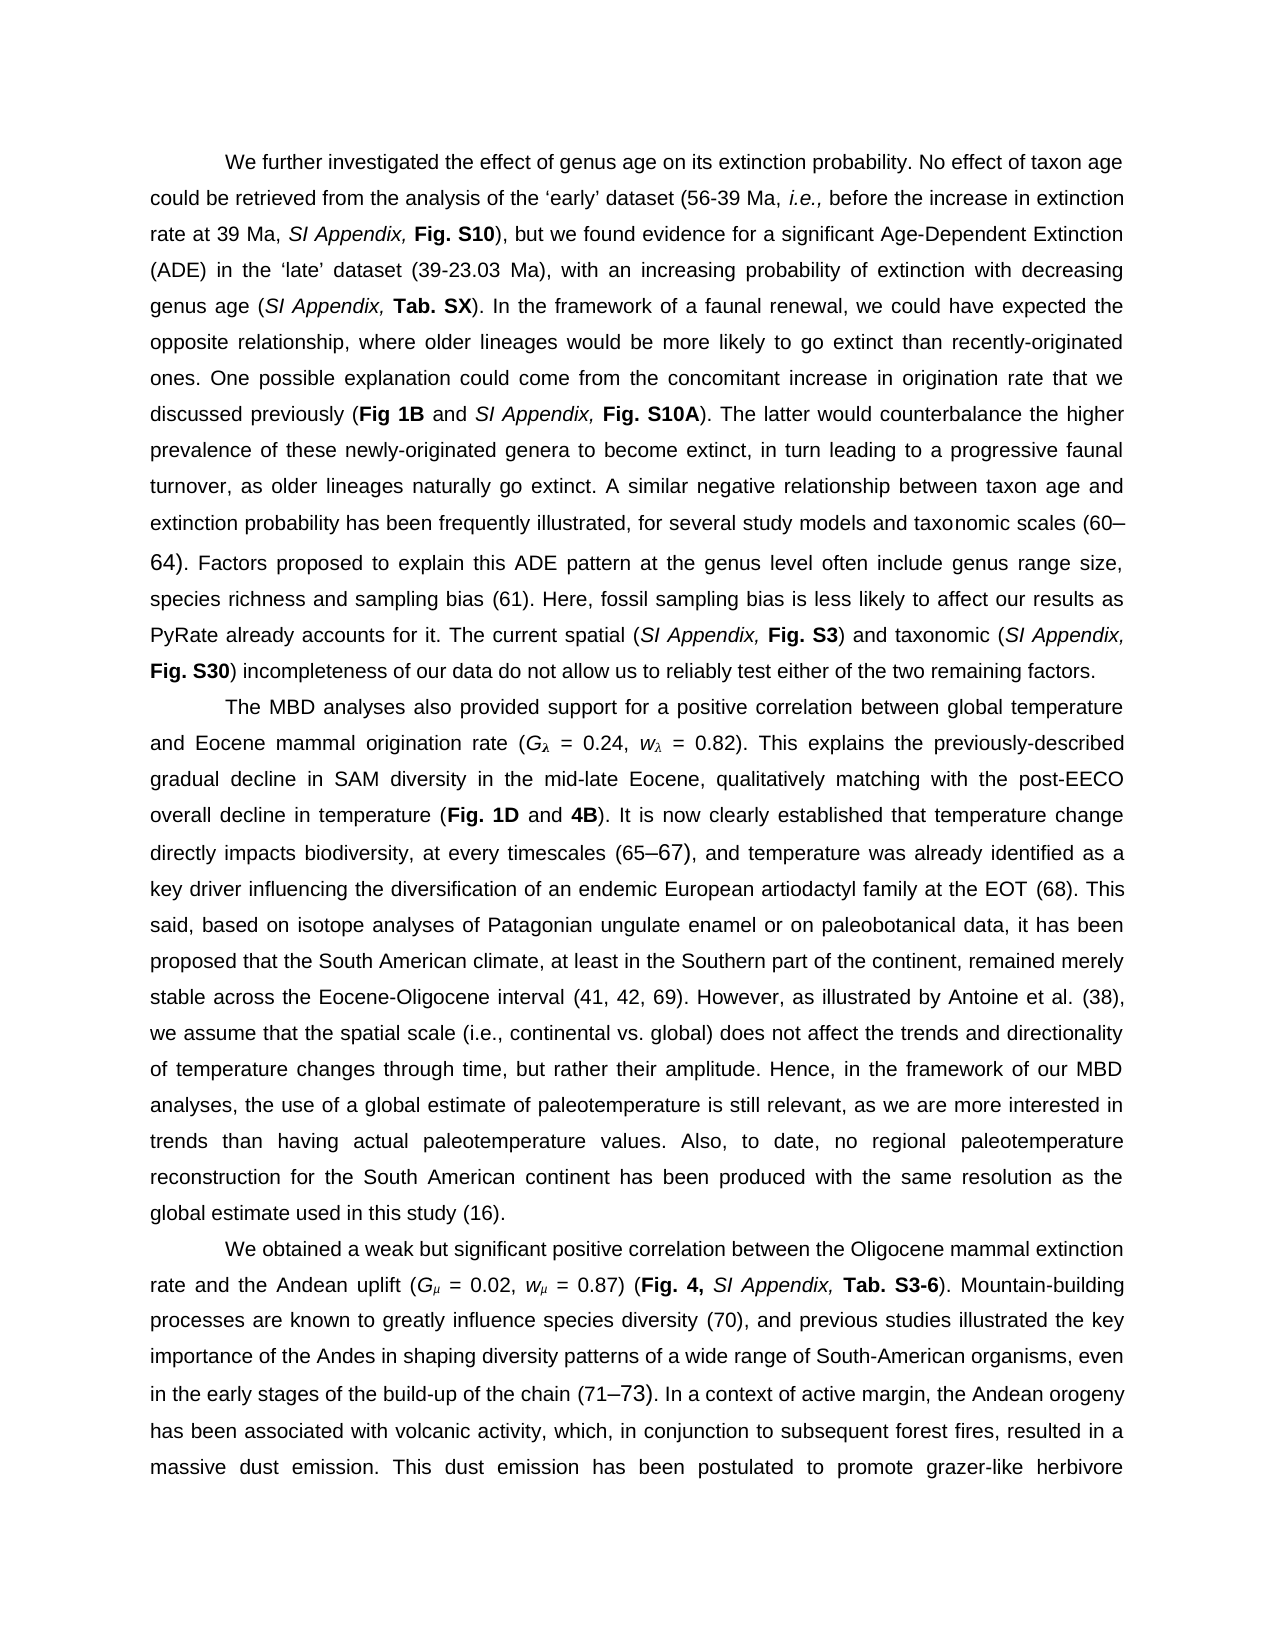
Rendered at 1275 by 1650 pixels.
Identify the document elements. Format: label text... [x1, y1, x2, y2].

text The MBD analyses also provided support for a positive correlation between global temperature and Eocene mammal origination rate (G𝝀 = 0.24, w𝜆 = 0.82). This explains the previously-described gradual decline in SAM diversity in the mid-late Eocene, qualitatively matching with the post-EECO overall decline in temperature (Fig. 1D and 4B). It is now clearly established that temperature change directly impacts biodiversity, at every timescales (65–67), and temperature was already identified as a key driver influencing the diversification of an endemic European artiodactyl family at the EOT (68). This said, based on isotope analyses of Patagonian ungulate enamel or on paleobotanical data, it has been proposed that the South American climate, at least in the Southern part of the continent, remained merely stable across the Eocene-Oligocene interval (41, 42, 69). However, as illustrated by Antoine et al. (38), we assume that the spatial scale (i.e., continental vs. global) does not affect the trends and directionality of temperature changes through time, but rather their amplitude. Hence, in the framework of our MBD analyses, the use of a global estimate of paleotemperature is still relevant, as we are more interested in trends than having actual paleotemperature values. Also, to date, no regional paleotemperature reconstruction for the South American continent has been produced with the same resolution as the global estimate used in this study (16). [150, 695, 1125, 1224]
text We obtained a weak but significant positive correlation between the Oligocene mammal extinction rate and the Andean uplift (Gµ = 0.02, wµ = 0.87) (Fig. 4, SI Appendix, Tab. S3-6). Mountain-building processes are known to greatly influence species diversity (70), and previous studies illustrated the key importance of the Andes in shaping diversity patterns of a wide range of South-American organisms, even in the early stages of the build-up of the chain (71–73). In a context of active margin, the Andean orogeny has been associated with volcanic activity, which, in conjunction to subsequent forest fires, resulted in a massive dust emission. This dust emission has been postulated to promote grazer-like herbivore [150, 1236, 1125, 1478]
text We further investigated the effect of genus age on its extinction probability. No effect of taxon age could be retrieved from the analysis of the ‘early’ dataset (56-39 Ma, i.e., before the increase in extinction rate at 39 Ma, SI Appendix, Fig. S10), but we found evidence for a significant Age-Dependent Extinction (ADE) in the ‘late’ dataset (39-23.03 Ma), with an increasing probability of extinction with decreasing genus age (SI Appendix, Tab. SX). In the framework of a faunal renewal, we could have expected the opposite relationship, where older lineages would be more likely to go extinct than recently-originated ones. One possible explanation could come from the concomitant increase in origination rate that we discussed previously (Fig 1B and SI Appendix, Fig. S10A). The latter would counterbalance the higher prevalence of these newly-originated genera to become extinct, in turn leading to a progressive faunal turnover, as older lineages naturally go extinct. A similar negative relationship between taxon age and extinction probability has been frequently illustrated, for several study models and taxonomic scales (60–64). Factors proposed to explain this ADE pattern at the genus level often include genus range size, species richness and sampling bias (61). Here, fossil sampling bias is less likely to affect our results as PyRate already accounts for it. The current spatial (SI Appendix, Fig. S3) and taxonomic (SI Appendix, Fig. S30) incompleteness of our data do not allow us to reliably test either of the two remaining factors. [150, 150, 1125, 683]
